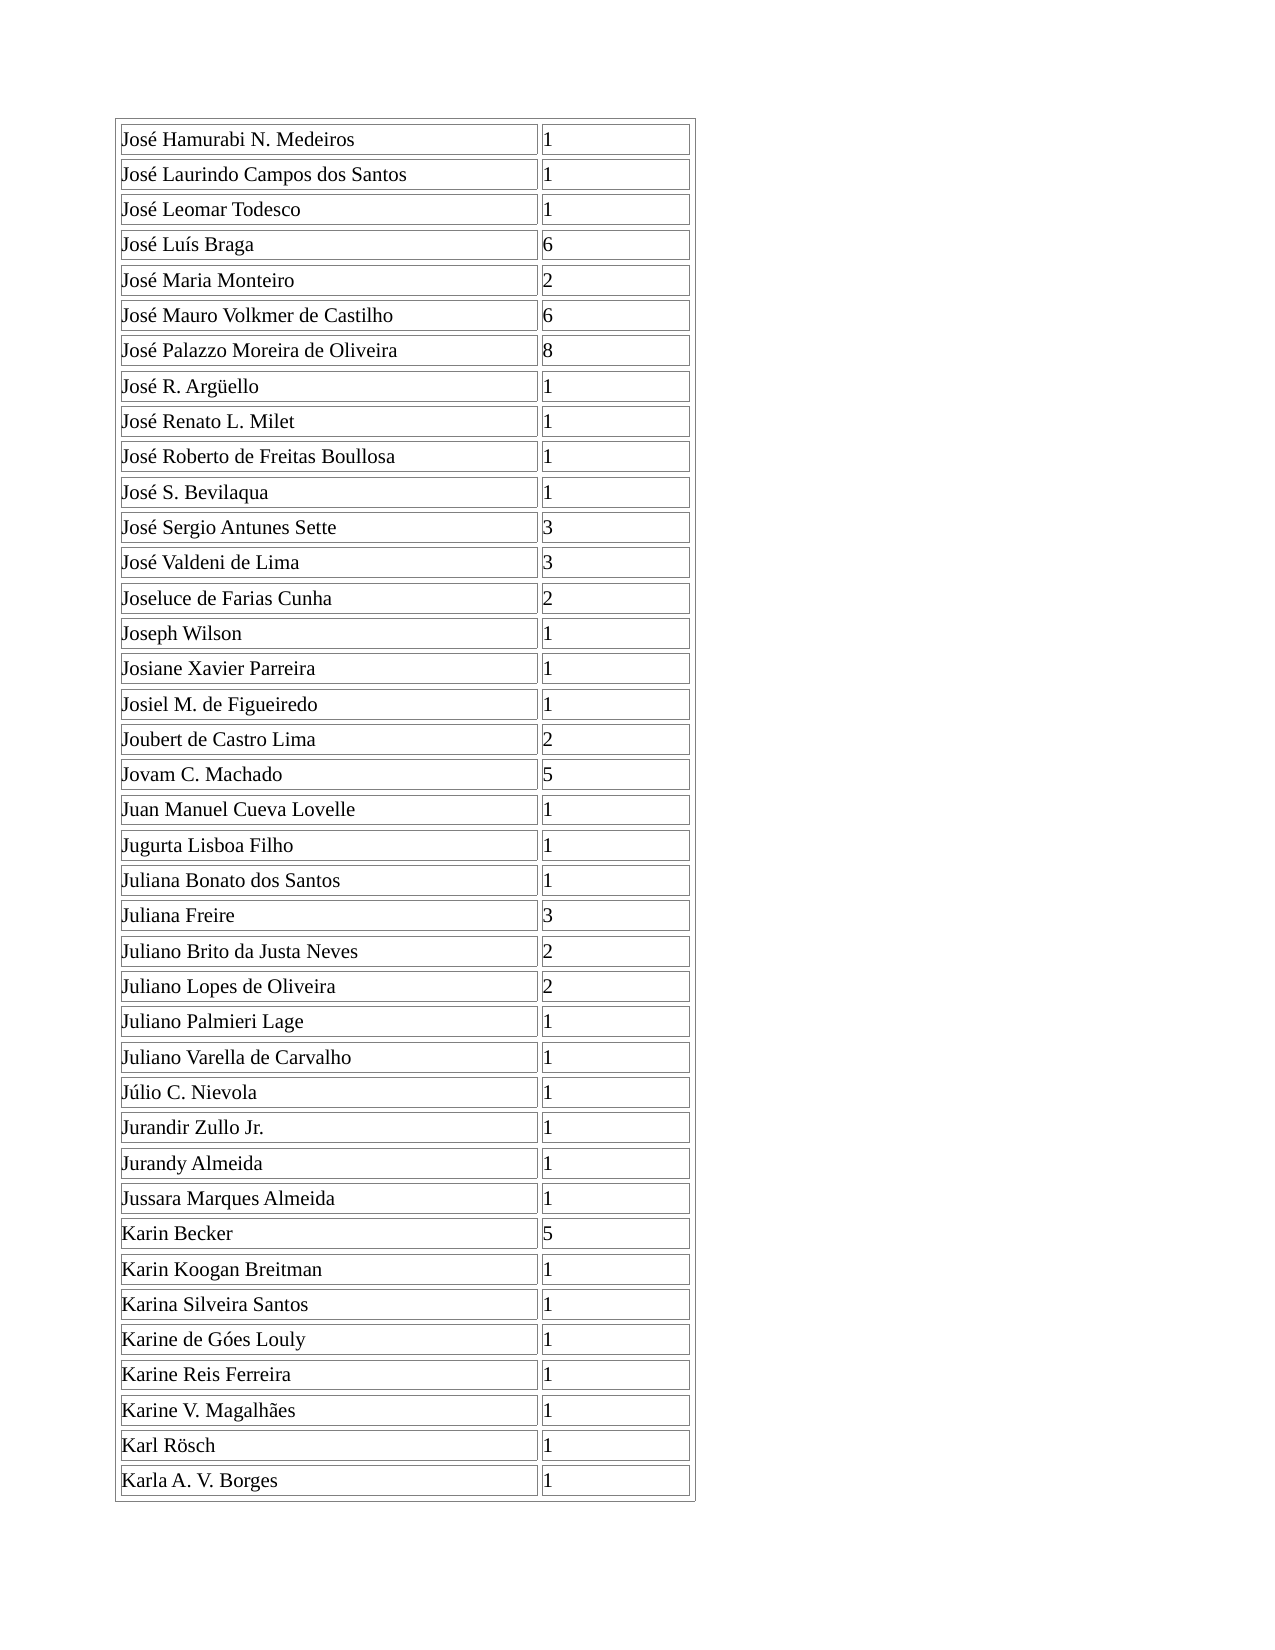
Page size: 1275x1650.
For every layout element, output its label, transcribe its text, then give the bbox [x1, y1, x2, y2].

table_cell José Maria Monteiro [118, 259, 539, 295]
table_cell 3 [539, 542, 692, 577]
table_cell Josiane Xavier Parreira [118, 648, 539, 683]
table_cell Juliana Bonato dos Santos [118, 860, 539, 895]
table_cell 1 [539, 1001, 692, 1036]
table_cell 1 [539, 365, 692, 401]
table_cell Juliano Brito da Justa Neves [118, 930, 539, 966]
table_cell 1 [539, 1248, 692, 1283]
table_cell 1 [539, 1284, 692, 1319]
table_cell Jurandir Zullo Jr. [118, 1107, 539, 1142]
table_cell 6 [539, 295, 692, 330]
table_cell 1 [539, 1389, 692, 1425]
table_cell 2 [539, 577, 692, 612]
table_cell Josiel M. de Figueiredo [118, 683, 539, 718]
table_cell Jussara Marques Almeida [118, 1178, 539, 1213]
table_cell Karine V. Magalhães [118, 1389, 539, 1425]
table_cell 1 [539, 648, 692, 683]
table_cell 1 [539, 1036, 692, 1072]
table_cell 1 [539, 1107, 692, 1142]
table_cell 3 [539, 895, 692, 930]
table_cell José Roberto de Freitas Boullosa [118, 436, 539, 471]
table_cell José Renato L. Milet [118, 401, 539, 436]
table_cell 3 [539, 507, 692, 542]
table_cell José Sergio Antunes Sette [118, 507, 539, 542]
table_cell José Luís Braga [118, 224, 539, 259]
table_cell 1 [539, 189, 692, 224]
table_cell José Palazzo Moreira de Oliveira [118, 330, 539, 365]
table_cell 1 [539, 789, 692, 824]
table_cell 6 [539, 224, 692, 259]
table_cell Juliano Lopes de Oliveira [118, 966, 539, 1001]
table_cell Karla A. V. Borges [118, 1460, 539, 1495]
table_cell Juliano Varella de Carvalho [118, 1036, 539, 1072]
table_cell Juan Manuel Cueva Lovelle [118, 789, 539, 824]
table_cell 5 [539, 1213, 692, 1248]
table_cell 1 [539, 1425, 692, 1460]
table_cell 1 [539, 1354, 692, 1389]
table_cell José Laurindo Campos dos Santos [118, 154, 539, 189]
table_cell José Hamurabi N. Medeiros [118, 119, 539, 153]
table_cell Karin Becker [118, 1213, 539, 1248]
table_cell 1 [539, 1142, 692, 1177]
table_cell 2 [539, 930, 692, 966]
table_cell Jovam C. Machado [118, 754, 539, 789]
table_cell 1 [539, 860, 692, 895]
table_cell 8 [539, 330, 692, 365]
table_cell José Leomar Todesco [118, 189, 539, 224]
table_cell José Mauro Volkmer de Castilho [118, 295, 539, 330]
table_cell Joubert de Castro Lima [118, 719, 539, 754]
table_cell Jugurta Lisboa Filho [118, 824, 539, 860]
table_cell José S. Bevilaqua [118, 471, 539, 507]
table_cell Karina Silveira Santos [118, 1284, 539, 1319]
table_cell Júlio C. Nievola [118, 1072, 539, 1107]
table_cell 1 [539, 1178, 692, 1213]
table_cell Karine Reis Ferreira [118, 1354, 539, 1389]
table_cell 5 [539, 754, 692, 789]
table_cell 1 [539, 119, 692, 153]
table_cell 1 [539, 613, 692, 648]
table_cell Karl Rösch [118, 1425, 539, 1460]
table_cell 2 [539, 259, 692, 295]
table_cell José R. Argüello [118, 365, 539, 401]
table_cell 2 [539, 719, 692, 754]
table_cell Karin Koogan Breitman [118, 1248, 539, 1283]
table_cell 1 [539, 1319, 692, 1354]
table_cell 1 [539, 824, 692, 860]
table_cell Juliana Freire [118, 895, 539, 930]
table_cell 1 [539, 1072, 692, 1107]
table_cell Joseluce de Farias Cunha [118, 577, 539, 612]
table_cell Joseph Wilson [118, 613, 539, 648]
table_cell 1 [539, 471, 692, 507]
table_cell 1 [539, 1460, 692, 1495]
table_cell Juliano Palmieri Lage [118, 1001, 539, 1036]
table_cell Jurandy Almeida [118, 1142, 539, 1177]
table_cell 1 [539, 401, 692, 436]
table_cell 1 [539, 436, 692, 471]
table_cell 1 [539, 683, 692, 718]
table_cell Karine de Góes Louly [118, 1319, 539, 1354]
table_cell 2 [539, 966, 692, 1001]
table_cell 1 [539, 154, 692, 189]
table_cell José Valdeni de Lima [118, 542, 539, 577]
